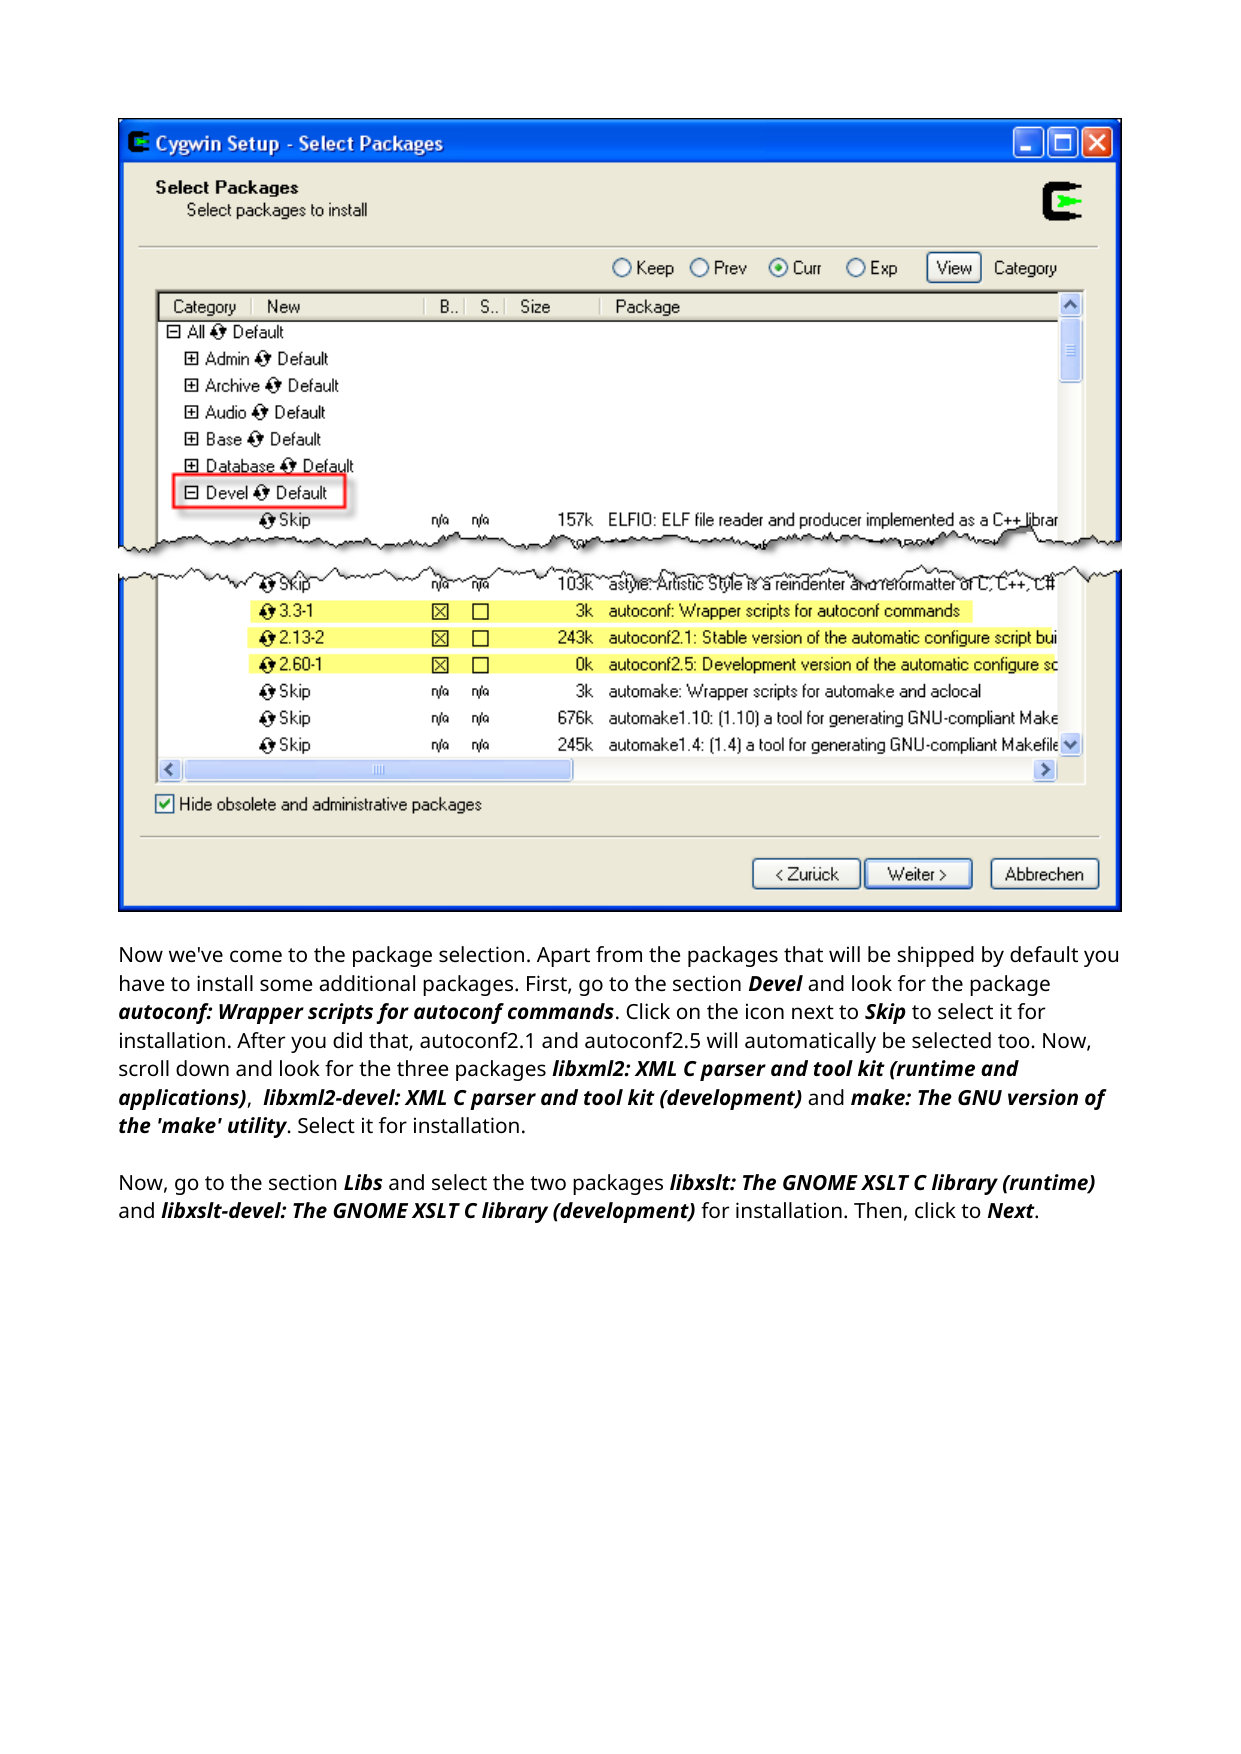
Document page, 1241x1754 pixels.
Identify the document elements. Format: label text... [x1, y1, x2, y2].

text Now we've come to the package selection. Apart from the packages that will be shipped by default you have to install some additional packages. First, go to the section Devel and look for the package autoconf: Wrapper scripts for autoconf commands. Click on the icon next to Skip to select it for installation. After you did that, autoconf2.1 and autoconf2.5 will automatically be selected too. Now, scroll down and look for the three packages libxml2: XML C parser and tool kit (runtime and applications), libxml2-devel: XML C parser and tool kit (development) and make: The GNU version of the 'make' utility. Select it for installation. [118, 940, 1122, 1139]
text Now, go to the section Libs and select the two packages libxslt: The GNOME XSLT C library (runtime) and libxslt-devel: The GNOME XSLT C library (development) for installation. Then, click to Next. [118, 1168, 1122, 1225]
picture [118, 118, 1122, 912]
